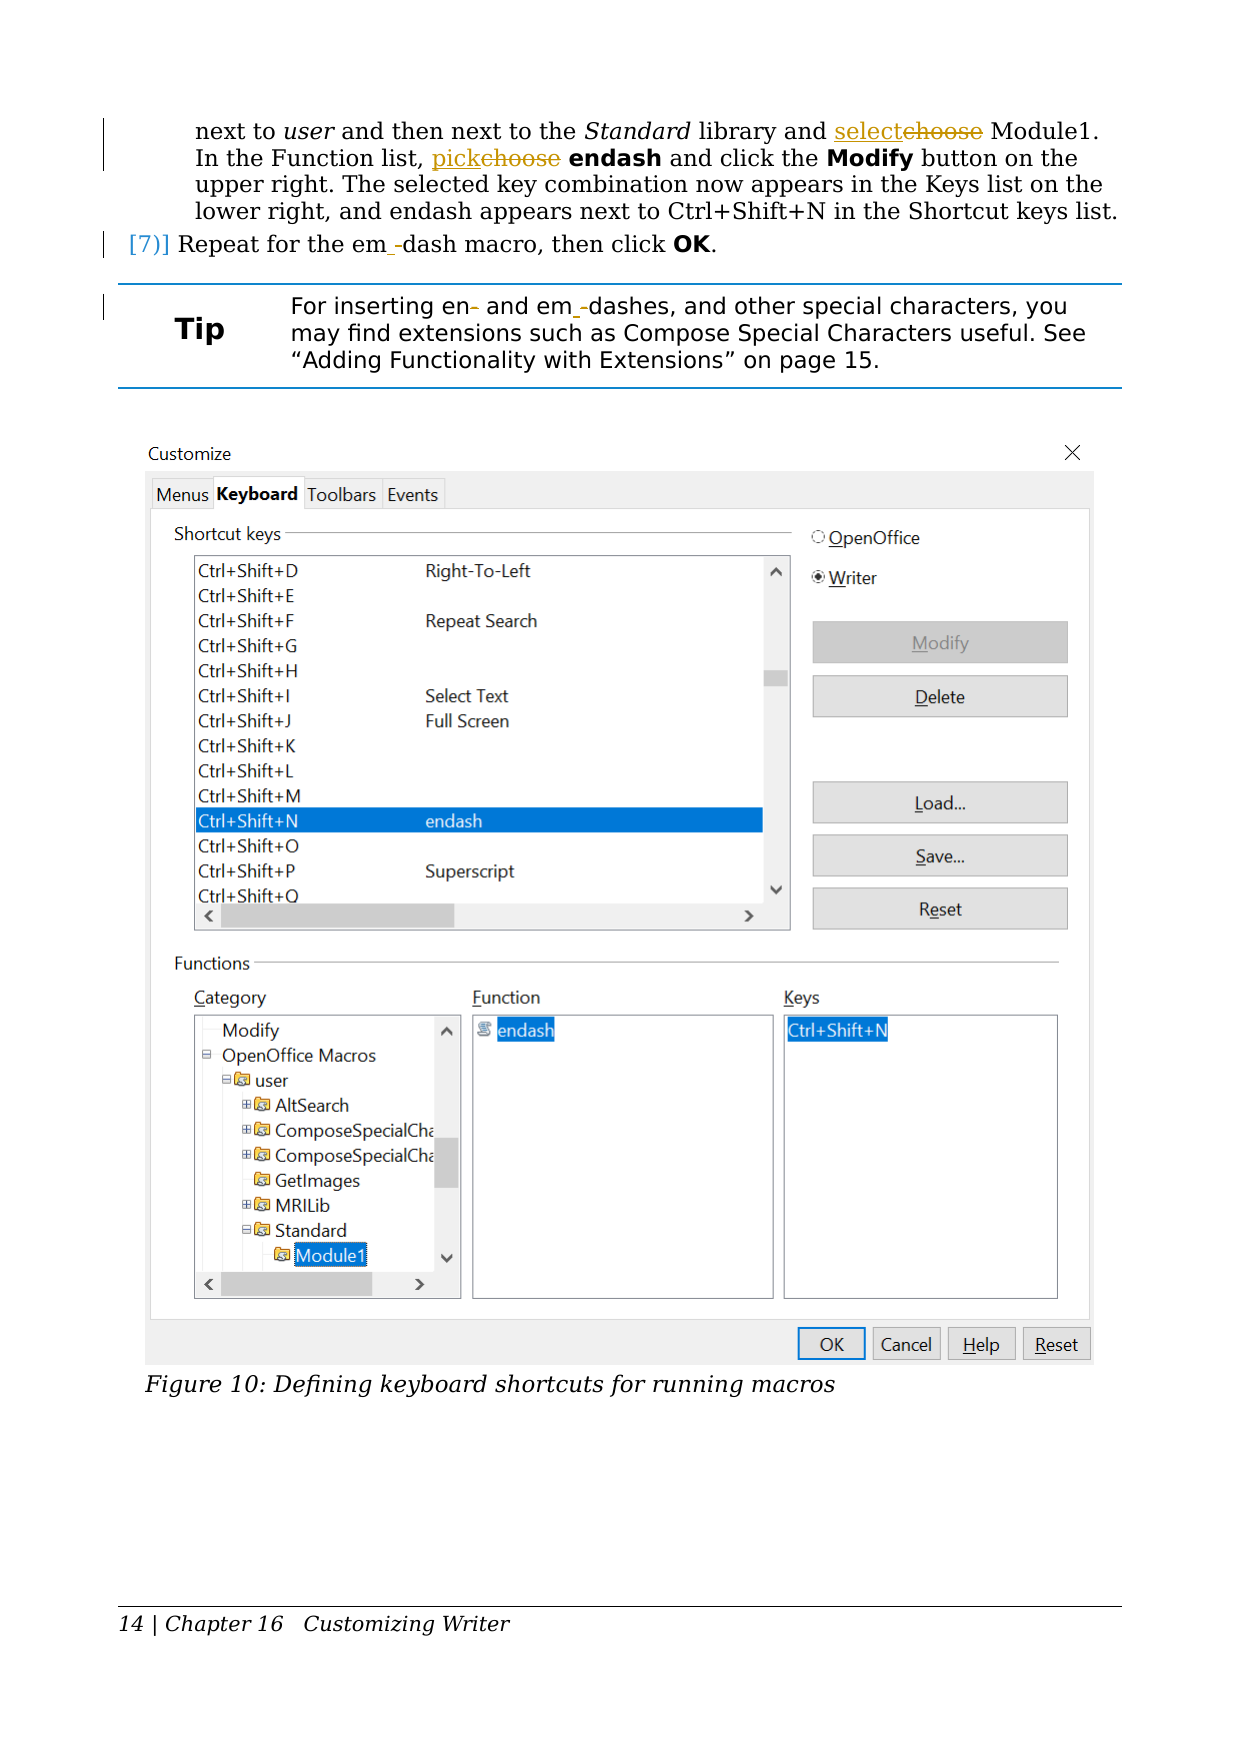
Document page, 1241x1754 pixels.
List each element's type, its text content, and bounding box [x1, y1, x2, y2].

list Repeat for the em dash macro, then click OK. [177, 231, 1122, 258]
picture [145, 440, 1094, 1365]
table_header For inserting en and em dashes, and other special characters, you may find extensions such as Compose Special Characters useful. See “Adding fFunctionality with eExtensions” on page 15. [281, 285, 1122, 387]
list next to user and then next to the Standard library and select Module1. In the Function list, pick endash and click the Modify button on the upper right. The selected key combination now appears in the Keys list on the lower right, and endash appears next to Ctrl+Shift+N in the Shortcut keys list. [177, 118, 1122, 225]
table_header Tip [118, 285, 281, 387]
text Figure 10: Defining keyboard shortcuts for running macros [145, 1371, 1095, 1397]
